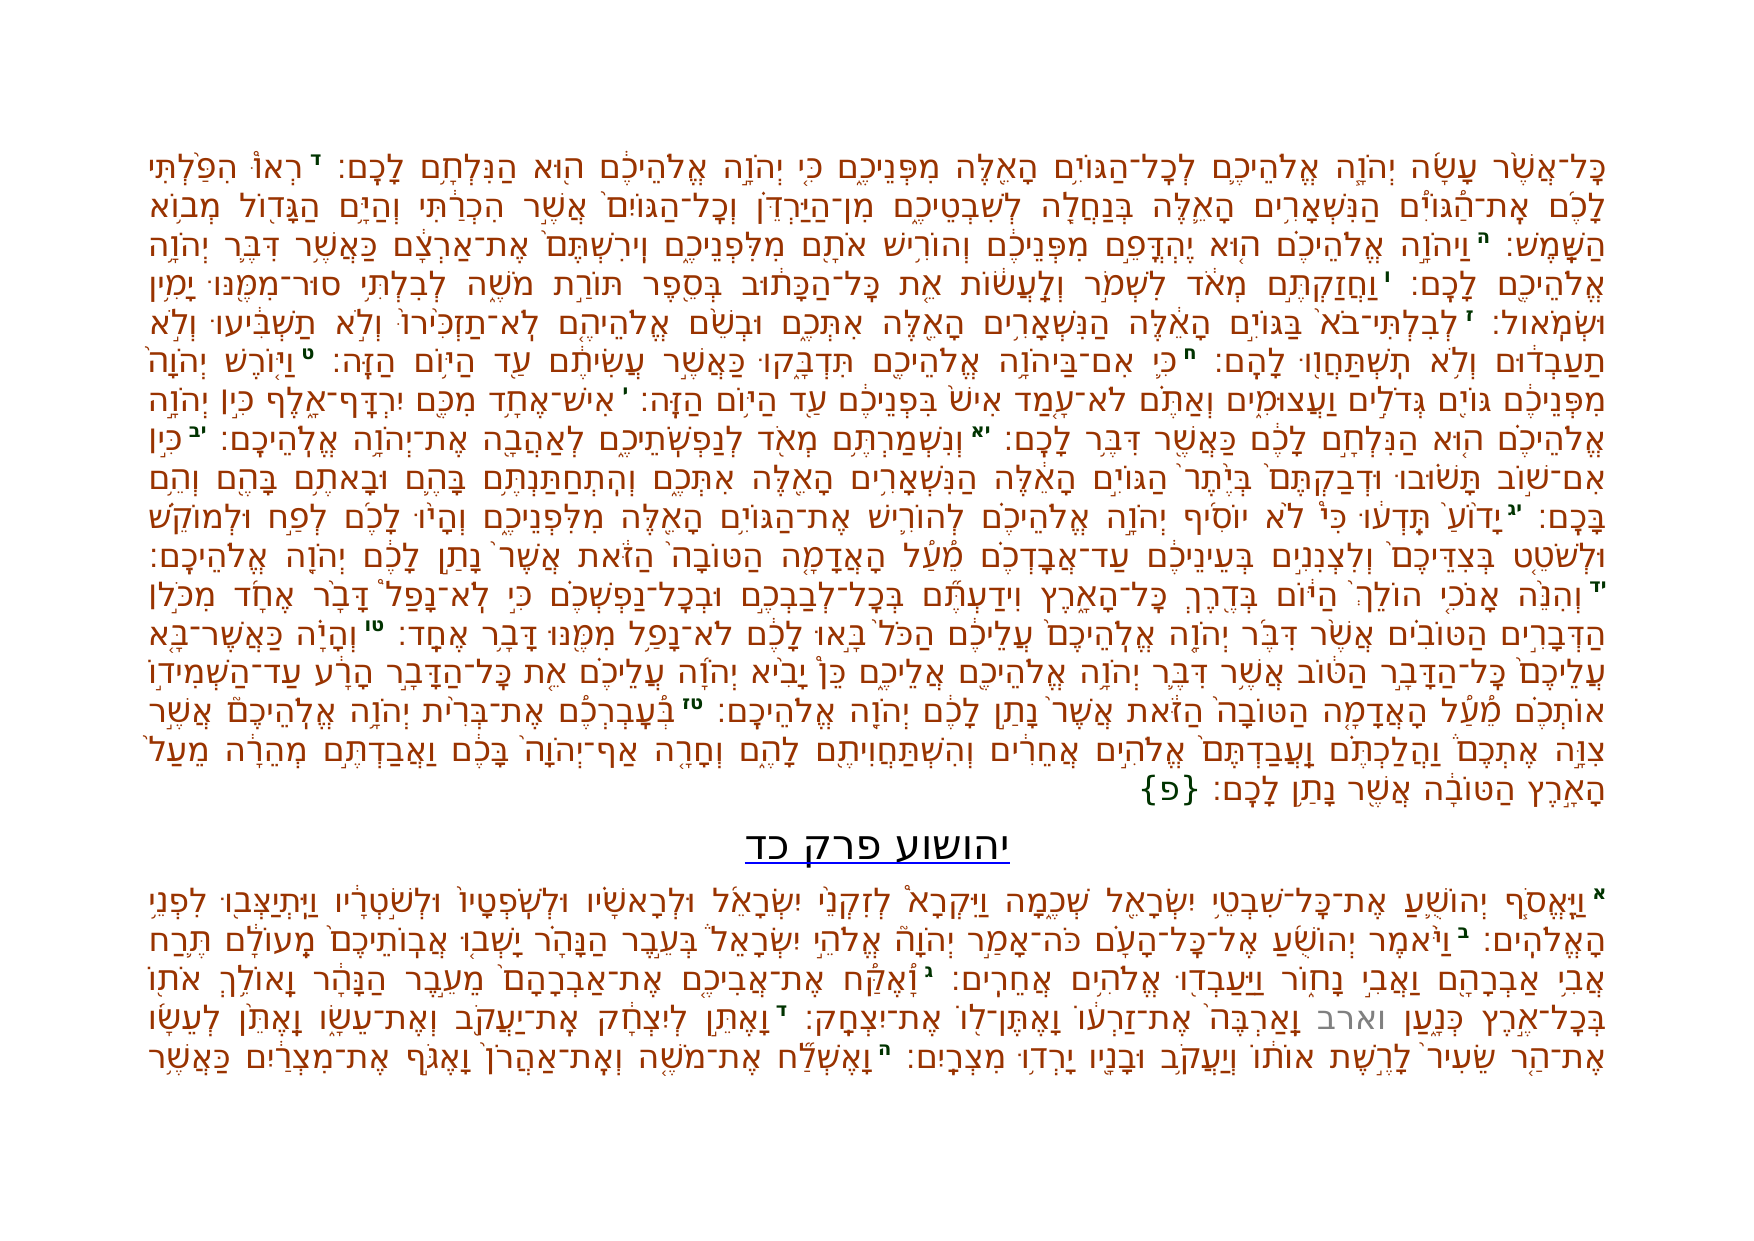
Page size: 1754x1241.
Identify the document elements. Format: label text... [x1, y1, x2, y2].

text יהושוע פרק כד [148, 821, 1606, 869]
text א וַיֶּֽאֱסֹ֧ף יְהוֹשֻׁ֛עַ אֶת־כׇּל־שִׁבְטֵ֥י יִשְׂרָאֵ֖ל שְׁכֶ֑מָה וַיִּקְרָא֩ לְזִקְנֵ֨י יִשְׂרָאֵ֜ל וּלְרָאשָׁ֗יו וּלְשֹֽׁפְטָיו֙ וּלְשֹׁ֣טְרָ֔יו וַיִּֽתְיַצְּב֖וּ לִפְנֵ֥י הָאֱלֹהִֽים׃ ב וַיֹּ֨אמֶר יְהוֹשֻׁ֜עַ אֶל־כׇּל־הָעָ֗ם כֹּה־אָמַ֣ר יְהֹוָה֮ אֱלֹהֵ֣י יִשְׂרָאֵל֒ בְּעֵ֣בֶר הַנָּהָ֗ר יָשְׁב֤וּ אֲבֽוֹתֵיכֶם֙ מֵֽעוֹלָ֔ם תֶּ֛רַח אֲבִ֥י אַבְרָהָ֖ם וַאֲבִ֣י נָח֑וֹר וַיַּעַבְד֖וּ אֱלֹהִ֥ים אֲחֵרִֽים׃ ג וָ֠אֶקַּ֠ח אֶת־אֲבִיכֶ֤ם אֶת־אַבְרָהָם֙ מֵעֵ֣בֶר הַנָּהָ֔ר וָֽאוֹלֵ֥ךְ אֹת֖וֹ בְּכׇל־אֶ֣רֶץ כְּנָ֑עַן וארב וָֽאַרְבֶּה֙ אֶת־זַרְע֔וֹ וָאֶתֶּן־ל֖וֹ אֶת־יִצְחָֽק׃ ד וָאֶתֵּ֣ן לְיִצְחָ֔ק אֶֽת־יַעֲקֹ֖ב וְאֶת־עֵשָׂ֑ו וָֽאֶתֵּ֨ן לְעֵשָׂ֜ו אֶת־הַ֤ר שֵׂעִיר֙ לָרֶ֣שֶׁת אוֹת֔וֹ וְיַעֲקֹ֥ב וּבָנָ֖יו יָרְד֥וּ מִצְרָֽיִם׃ ה וָאֶשְׁלַ֞ח אֶת־מֹשֶׁ֤ה וְאֶֽת־אַהֲרֹן֙ וָאֶגֹּ֣ף אֶת־מִצְרַ֔יִם כַּאֲשֶׁ֥ר [148, 882, 1606, 1076]
text כׇּל־אֲשֶׁ֨ר עָשָׂ֜ה יְהֹוָ֧ה אֱלֹהֵיכֶ֛ם לְכׇל־הַגּוֹיִ֥ם הָאֵ֖לֶּה מִפְּנֵיכֶ֑ם כִּ֚י יְהֹוָ֣ה אֱלֹהֵיכֶ֔ם ה֖וּא הַנִּלְחָ֥ם לָכֶֽם׃ ד רְאוּ֩ הִפַּ֨לְתִּי לָכֶ֜ם אֶֽת־הַ֠גּוֹיִ֠ם הַנִּשְׁאָרִ֥ים הָאֵ֛לֶּה בְּנַחֲלָ֖ה לְשִׁבְטֵיכֶ֑ם מִן־הַיַּרְדֵּ֗ן וְכׇל־הַגּוֹיִם֙ אֲשֶׁ֣ר הִכְרַ֔תִּי וְהַיָּ֥ם הַגָּד֖וֹל מְב֥וֹא הַשָּֽׁמֶשׁ׃ ה וַיהֹוָ֣ה אֱלֹהֵיכֶ֗ם ה֚וּא יֶהְדֳּפֵ֣ם מִפְּנֵיכֶ֔ם וְהוֹרִ֥ישׁ אֹתָ֖ם מִלִּפְנֵיכֶ֑ם וִֽירִשְׁתֶּם֙ אֶת־אַרְצָ֔ם כַּאֲשֶׁ֥ר דִּבֶּ֛ר יְהֹוָ֥ה אֱלֹהֵיכֶ֖ם לָכֶֽם׃ ו וַחֲזַקְתֶּ֣ם מְאֹ֔ד לִשְׁמֹ֣ר וְלַֽעֲשׂ֔וֹת אֵ֚ת כׇּל־הַכָּת֔וּב בְּסֵ֖פֶר תּוֹרַ֣ת מֹשֶׁ֑ה לְבִלְתִּ֥י סוּר־מִמֶּ֖נּוּ יָמִ֥ין וּשְׂמֹֽאול׃ ז לְבִלְתִּי־בֹא֙ בַּגּוֹיִ֣ם הָאֵ֔לֶּה הַנִּשְׁאָרִ֥ים הָאֵ֖לֶּה אִתְּכֶ֑ם וּבְשֵׁ֨ם אֱלֹהֵיהֶ֤ם לֹֽא־תַזְכִּ֙ירוּ֙ וְלֹ֣א תַשְׁבִּ֔יעוּ וְלֹ֣א תַעַבְד֔וּם וְלֹ֥א תִֽשְׁתַּחֲו֖וּ לָהֶֽם׃ ח כִּ֛י אִם־בַּיהֹוָ֥ה אֱלֹהֵיכֶ֖ם תִּדְבָּ֑קוּ כַּאֲשֶׁ֣ר עֲשִׂיתֶ֔ם עַ֖ד הַיּ֥וֹם הַזֶּֽה׃ ט וַיּ֤וֹרֶשׁ יְהֹוָה֙ מִפְּנֵיכֶ֔ם גּוֹיִ֖ם גְּדֹלִ֣ים וַעֲצוּמִ֑ים וְאַתֶּ֗ם לֹא־עָ֤מַד אִישׁ֙ בִּפְנֵיכֶ֔ם עַ֖ד הַיּ֥וֹם הַזֶּֽה׃ י אִישׁ־אֶחָ֥ד מִכֶּ֖ם יִרְדׇּף־אָ֑לֶף כִּ֣י׀ יְהֹוָ֣ה אֱלֹהֵיכֶ֗ם ה֚וּא הַנִּלְחָ֣ם לָכֶ֔ם כַּאֲשֶׁ֖ר דִּבֶּ֥ר לָכֶֽם׃ יא וְנִשְׁמַרְתֶּ֥ם מְאֹ֖ד לְנַפְשֹֽׁתֵיכֶ֑ם לְאַהֲבָ֖ה אֶת־יְהֹוָ֥ה אֱלֹֽהֵיכֶֽם׃ יב כִּ֣י׀ אִם־שׁ֣וֹב תָּשׁ֗וּבוּ וּדְבַקְתֶּם֙ בְּיֶ֙תֶר֙ הַגּוֹיִ֣ם הָאֵ֔לֶּה הַנִּשְׁאָרִ֥ים הָאֵ֖לֶּה אִתְּכֶ֑ם וְהִֽתְחַתַּנְתֶּ֥ם בָּהֶ֛ם וּבָאתֶ֥ם בָּהֶ֖ם וְהֵ֥ם בָּכֶֽם׃ יג יָד֙וֹעַ֙ תֵּֽדְע֔וּ כִּי֩ לֹ֨א יוֹסִ֜יף יְהֹוָ֣ה אֱלֹהֵיכֶ֗ם לְהוֹרִ֛ישׁ אֶת־הַגּוֹיִ֥ם הָאֵ֖לֶּה מִלִּפְנֵיכֶ֑ם וְהָי֨וּ לָכֶ֜ם לְפַ֣ח וּלְמוֹקֵ֗שׁ וּלְשֹׁטֵ֤ט בְּצִדֵּיכֶם֙ וְלִצְנִנִ֣ים בְּעֵינֵיכֶ֔ם עַד־אֲבׇדְכֶ֗ם מֵ֠עַ֠ל הָאֲדָמָ֤ה הַטּוֹבָה֙ הַזֹּ֔את אֲשֶׁר֙ נָתַ֣ן לָכֶ֔ם יְהֹוָ֖ה אֱלֹהֵיכֶֽם׃ יד וְהִנֵּ֨ה אָנֹכִ֤י הוֹלֵךְ֙ הַיּ֔וֹם בְּדֶ֖רֶךְ כׇּל־הָאָ֑רֶץ וִידַעְתֶּ֞ם בְּכׇל־לְבַבְכֶ֣ם וּבְכׇל־נַפְשְׁכֶ֗ם כִּ֣י לֹֽא־נָפַל֩ דָּבָ֨ר אֶחָ֜ד מִכֹּ֣ל׀ הַדְּבָרִ֣ים הַטּוֹבִ֗ים אֲשֶׁ֨ר דִּבֶּ֜ר יְהֹוָ֤ה אֱלֹֽהֵיכֶם֙ עֲלֵיכֶ֔ם הַכֹּל֙ בָּ֣אוּ לָכֶ֔ם לֹא־נָפַ֥ל מִמֶּ֖נּוּ דָּבָ֥ר אֶחָֽד׃ טו וְהָיָ֗ה כַּאֲשֶׁר־בָּ֤א עֲלֵיכֶם֙ כׇּל־הַדָּבָ֣ר הַטּ֔וֹב אֲשֶׁ֥ר דִּבֶּ֛ר יְהֹוָ֥ה אֱלֹהֵיכֶ֖ם אֲלֵיכֶ֑ם כֵּן֩ יָבִ֨יא יְהֹוָ֜ה עֲלֵיכֶ֗ם אֵ֚ת כׇּל־הַדָּבָ֣ר הָרָ֔ע עַד־הַשְׁמִיד֣וֹ אוֹתְכֶ֗ם מֵ֠עַ֠ל הָאֲדָמָ֤ה הַטּוֹבָה֙ הַזֹּ֔את אֲשֶׁר֙ נָתַ֣ן לָכֶ֔ם יְהֹוָ֖ה אֱלֹהֵיכֶֽם׃ טז בְּ֠עׇבְרְכֶ֠ם אֶת־בְּרִ֨ית יְהֹוָ֥ה אֱלֹֽהֵיכֶם֮ אֲשֶׁ֣ר צִוָּ֣ה אֶתְכֶם֒ וַהֲלַכְתֶּ֗ם וַֽעֲבַדְתֶּם֙ אֱלֹהִ֣ים אֲחֵרִ֔ים וְהִשְׁתַּחֲוִיתֶ֖ם לָהֶ֑ם וְחָרָ֤ה אַף־יְהֹוָה֙ בָּכֶ֔ם וַאֲבַדְתֶּ֣ם מְהֵרָ֔ה מֵעַל֙ הָאָ֣רֶץ הַטּוֹבָ֔ה אֲשֶׁ֖ר נָתַ֥ן לָכֶֽם׃ {פ} [148, 148, 1606, 808]
